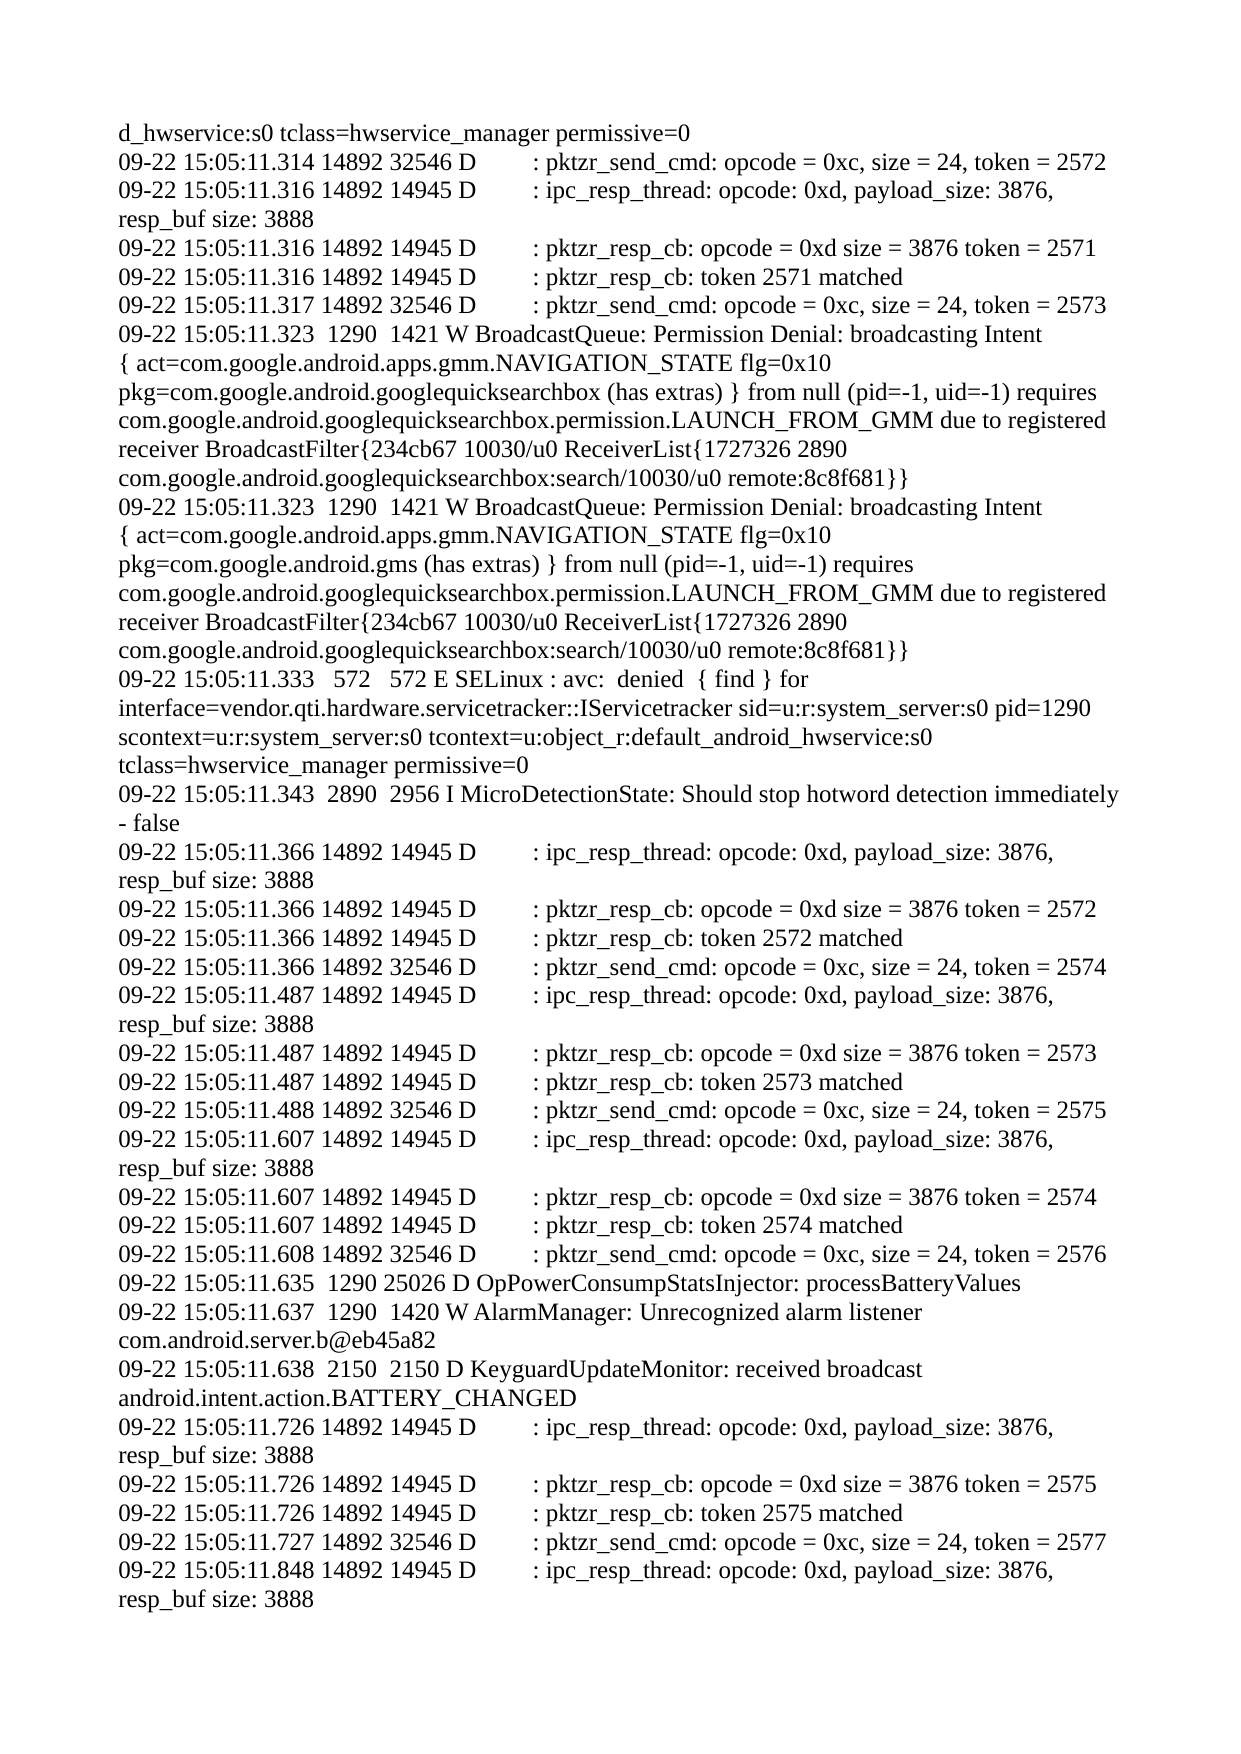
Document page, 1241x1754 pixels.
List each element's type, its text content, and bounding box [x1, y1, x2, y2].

text 09-22 15:05:11.488 14892 32546 D : pktzr_send_cmd: opcode = 0xc, size = 24, token = 2575 [118, 1096, 1122, 1124]
text 09-22 15:05:11.366 14892 14945 D : ipc_resp_thread: opcode: 0xd, payload_size: 3876, resp_buf size: 3888 [118, 837, 1122, 894]
text 09-22 15:05:11.323 1290 1421 W BroadcastQueue: Permission Denial: broadcasting Intent { act=com.google.android.apps.gmm.NAVIGATION_STATE flg=0x10 pkg=com.google.android.googlequicksearchbox (has extras) } from null (pid=-1, uid=-1) requires com.google.android.googlequicksearchbox.permission.LAUNCH_FROM_GMM due to registered receiver BroadcastFilter{234cb67 10030/u0 ReceiverList{1727326 2890 com.google.android.googlequicksearchbox:search/10030/u0 remote:8c8f681}} [118, 319, 1122, 492]
text 09-22 15:05:11.607 14892 14945 D : ipc_resp_thread: opcode: 0xd, payload_size: 3876, resp_buf size: 3888 [118, 1124, 1122, 1182]
text 09-22 15:05:11.317 14892 32546 D : pktzr_send_cmd: opcode = 0xc, size = 24, token = 2573 [118, 291, 1122, 319]
text 09-22 15:05:11.487 14892 14945 D : ipc_resp_thread: opcode: 0xd, payload_size: 3876, resp_buf size: 3888 [118, 981, 1122, 1038]
text 09-22 15:05:11.487 14892 14945 D : pktzr_resp_cb: token 2573 matched [118, 1067, 1122, 1096]
text 09-22 15:05:11.366 14892 14945 D : pktzr_resp_cb: opcode = 0xd size = 3876 token = 2572 [118, 894, 1122, 923]
text 09-22 15:05:11.333 572 572 E SELinux : avc: denied { find } for interface=vendor.qti.hardware.servicetracker::IServicetracker sid=u:r:system_server:s0 pid=1290 scontext=u:r:system_server:s0 tcontext=u:object_r:default_android_hwservice:s0 tclass=hwservice_manager permissive=0 [118, 664, 1122, 779]
text 09-22 15:05:11.607 14892 14945 D : pktzr_resp_cb: token 2574 matched [118, 1211, 1122, 1239]
text 09-22 15:05:11.635 1290 25026 D OpPowerConsumpStatsInjector: processBatteryValues [118, 1268, 1122, 1297]
text 09-22 15:05:11.366 14892 14945 D : pktzr_resp_cb: token 2572 matched [118, 923, 1122, 952]
text 09-22 15:05:11.727 14892 32546 D : pktzr_send_cmd: opcode = 0xc, size = 24, token = 2577 [118, 1527, 1122, 1556]
text 09-22 15:05:11.608 14892 32546 D : pktzr_send_cmd: opcode = 0xc, size = 24, token = 2576 [118, 1239, 1122, 1268]
text 09-22 15:05:11.323 1290 1421 W BroadcastQueue: Permission Denial: broadcasting Intent { act=com.google.android.apps.gmm.NAVIGATION_STATE flg=0x10 pkg=com.google.android.gms (has extras) } from null (pid=-1, uid=-1) requires com.google.android.googlequicksearchbox.permission.LAUNCH_FROM_GMM due to registered receiver BroadcastFilter{234cb67 10030/u0 ReceiverList{1727326 2890 com.google.android.googlequicksearchbox:search/10030/u0 remote:8c8f681}} [118, 492, 1122, 664]
text 09-22 15:05:11.314 14892 32546 D : pktzr_send_cmd: opcode = 0xc, size = 24, token = 2572 [118, 147, 1122, 176]
text 09-22 15:05:11.366 14892 32546 D : pktzr_send_cmd: opcode = 0xc, size = 24, token = 2574 [118, 952, 1122, 981]
text 09-22 15:05:11.637 1290 1420 W AlarmManager: Unrecognized alarm listener com.android.server.b@eb45a82 [118, 1297, 1122, 1354]
text 09-22 15:05:11.726 14892 14945 D : ipc_resp_thread: opcode: 0xd, payload_size: 3876, resp_buf size: 3888 [118, 1412, 1122, 1469]
text 09-22 15:05:11.487 14892 14945 D : pktzr_resp_cb: opcode = 0xd size = 3876 token = 2573 [118, 1038, 1122, 1067]
text 09-22 15:05:11.607 14892 14945 D : pktzr_resp_cb: opcode = 0xd size = 3876 token = 2574 [118, 1182, 1122, 1211]
text 09-22 15:05:11.316 14892 14945 D : pktzr_resp_cb: token 2571 matched [118, 262, 1122, 291]
text 09-22 15:05:11.848 14892 14945 D : ipc_resp_thread: opcode: 0xd, payload_size: 3876, resp_buf size: 3888 [118, 1556, 1122, 1613]
text 09-22 15:05:11.316 14892 14945 D : ipc_resp_thread: opcode: 0xd, payload_size: 3876, resp_buf size: 3888 [118, 176, 1122, 233]
text 09-22 15:05:11.343 2890 2956 I MicroDetectionState: Should stop hotword detection immediately - false [118, 779, 1122, 837]
text 09-22 15:05:11.726 14892 14945 D : pktzr_resp_cb: token 2575 matched [118, 1498, 1122, 1527]
text 09-22 15:05:11.316 14892 14945 D : pktzr_resp_cb: opcode = 0xd size = 3876 token = 2571 [118, 233, 1122, 262]
text 09-22 15:05:11.726 14892 14945 D : pktzr_resp_cb: opcode = 0xd size = 3876 token = 2575 [118, 1469, 1122, 1498]
text 09-22 15:05:11.638 2150 2150 D KeyguardUpdateMonitor: received broadcast android.intent.action.BATTERY_CHANGED [118, 1354, 1122, 1412]
text d_hwservice:s0 tclass=hwservice_manager permissive=0 [118, 118, 1122, 147]
